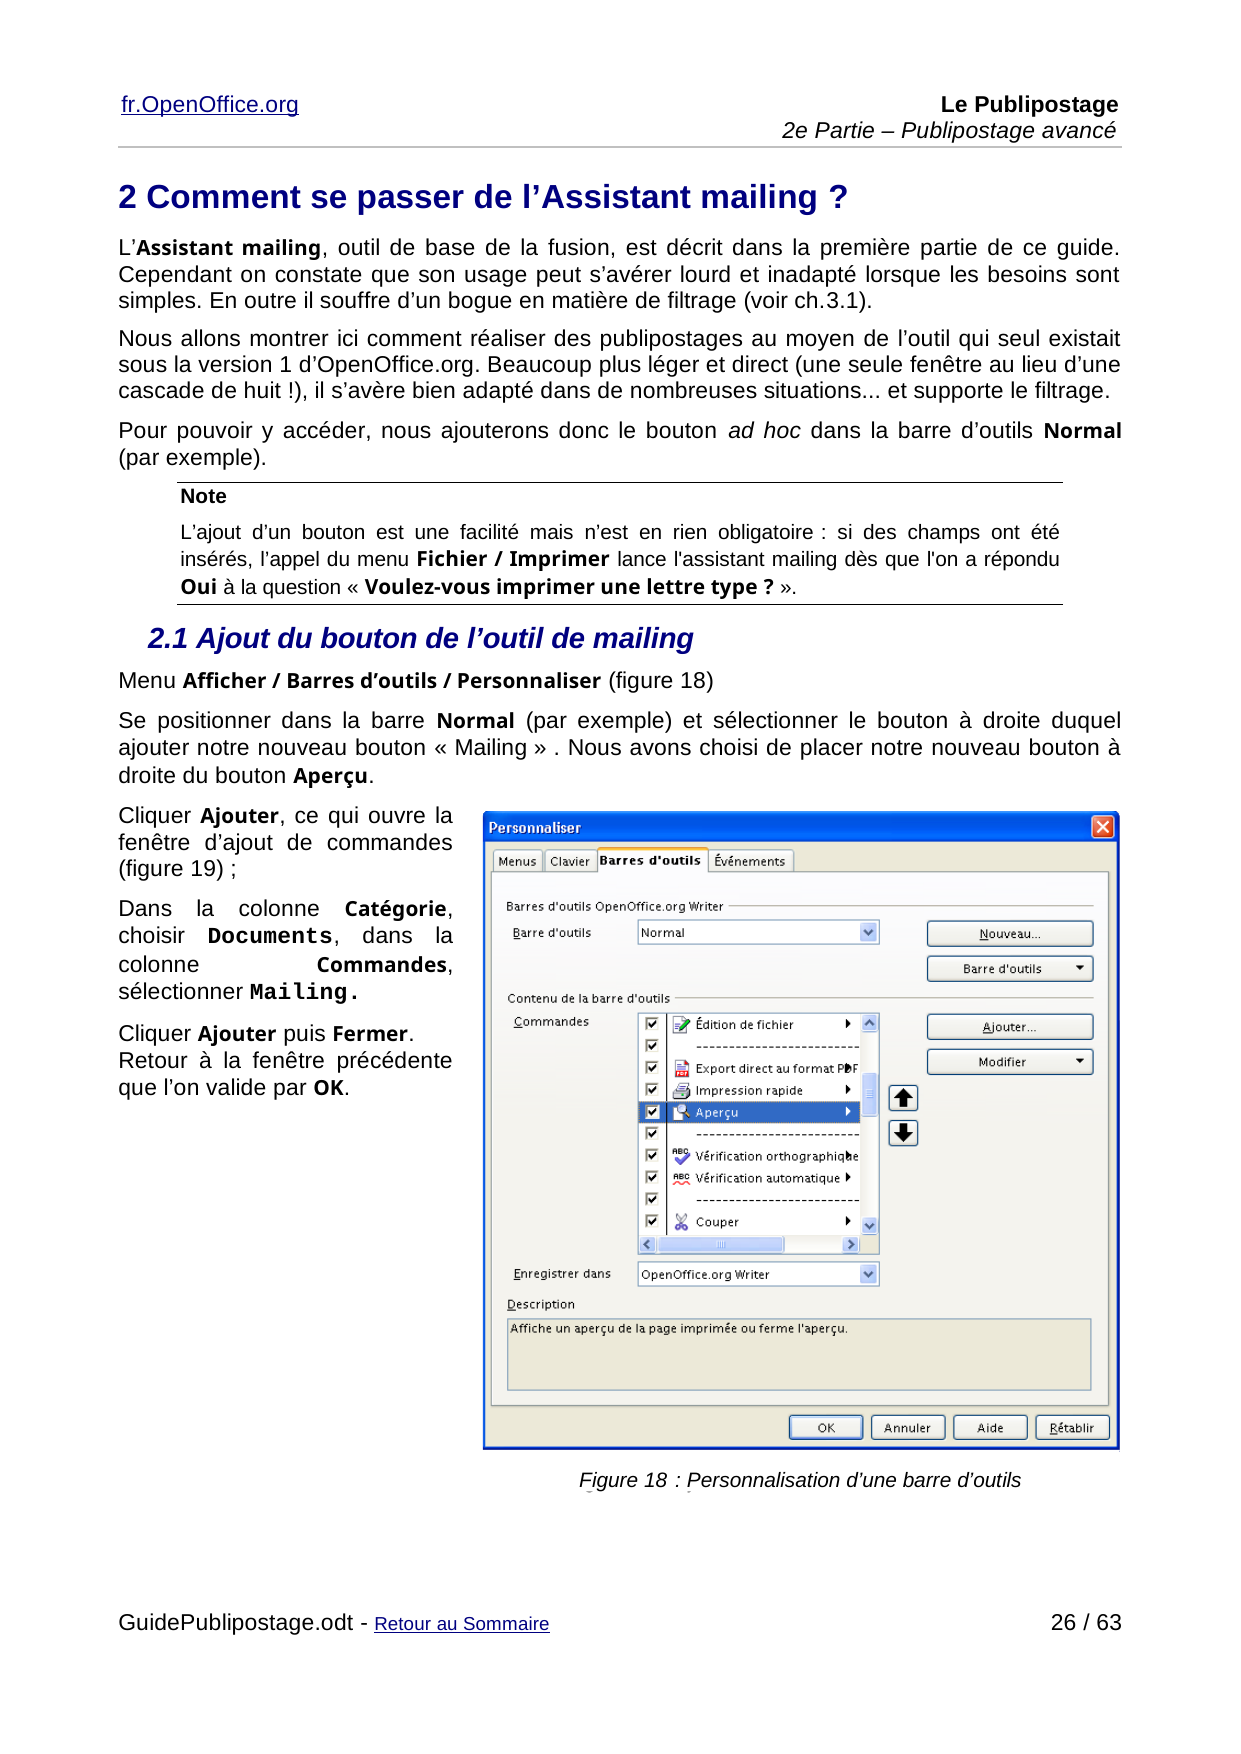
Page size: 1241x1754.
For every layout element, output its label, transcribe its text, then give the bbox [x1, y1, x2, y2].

text L’Assistant mailing, outil de base de la fusion, est décrit dans la première partie de ce guide. Cependant on constate que son usage peut s’avérer lourd et inadapté lorsque les besoins sont simples. En outre il souffre d’un bogue en matière de filtrage (voir ch.3.1). [118, 233, 1122, 314]
text Se positionner dans la barre Normal (par exemple) et sélectionner le bouton à droite duquel ajouter notre nouveau bouton « Mailing » . Nous avons choisi de placer notre nouveau bouton à droite du bouton Aperçu. [118, 706, 1122, 789]
picture [482, 811, 1121, 1452]
text Figure 18 : Personnalisation d’une barre d’outils [483, 1451, 1120, 1492]
text Cliquer Ajouter, ce qui ouvre la fenêtre d’ajout de commandes (figure 19) ; [118, 801, 1122, 882]
text Menu Afficher / Barres d’outils / Personnaliser (figure 18) [118, 666, 1122, 694]
text Pour pouvoir y accéder, nous ajouterons donc le bouton ad hoc dans la barre d’outils Normal (par exemple). [118, 416, 1122, 470]
text Note [177, 483, 1063, 508]
subtitle Ajout du bouton de l’outil de mailing [148, 622, 1122, 654]
text L’ajout d’un bouton est une facilité mais n’est en rien obligatoire : si des champs ont été insérés, l’appel du menu Fichier / Imprimer lance l'assistant mailing dès que l'on a répondu Oui à la question « Voulez-vous imprimer une lettre type ? ». [177, 517, 1063, 604]
text Cliquer Ajouter puis Fermer. Retour à la fenêtre précédente que l’on valide par OK. [118, 1018, 1122, 1523]
subtitle Comment se passer de l’Assistant mailing ? [118, 178, 1122, 216]
text Dans la colonne Catégorie, choisir Documents, dans la colonne Commandes, sélectionner Mailing. [118, 893, 482, 1007]
text Nous allons montrer ici comment réaliser des publipostages au moyen de l’outil qui seul existait sous la version 1 d’OpenOffice.org. Beaucoup plus léger et direct (une seule fenêtre au lieu d’une cascade de huit !), il s’avère bien adapté dans de nombreuses situations... et supporte le filtrage. [118, 326, 1122, 404]
